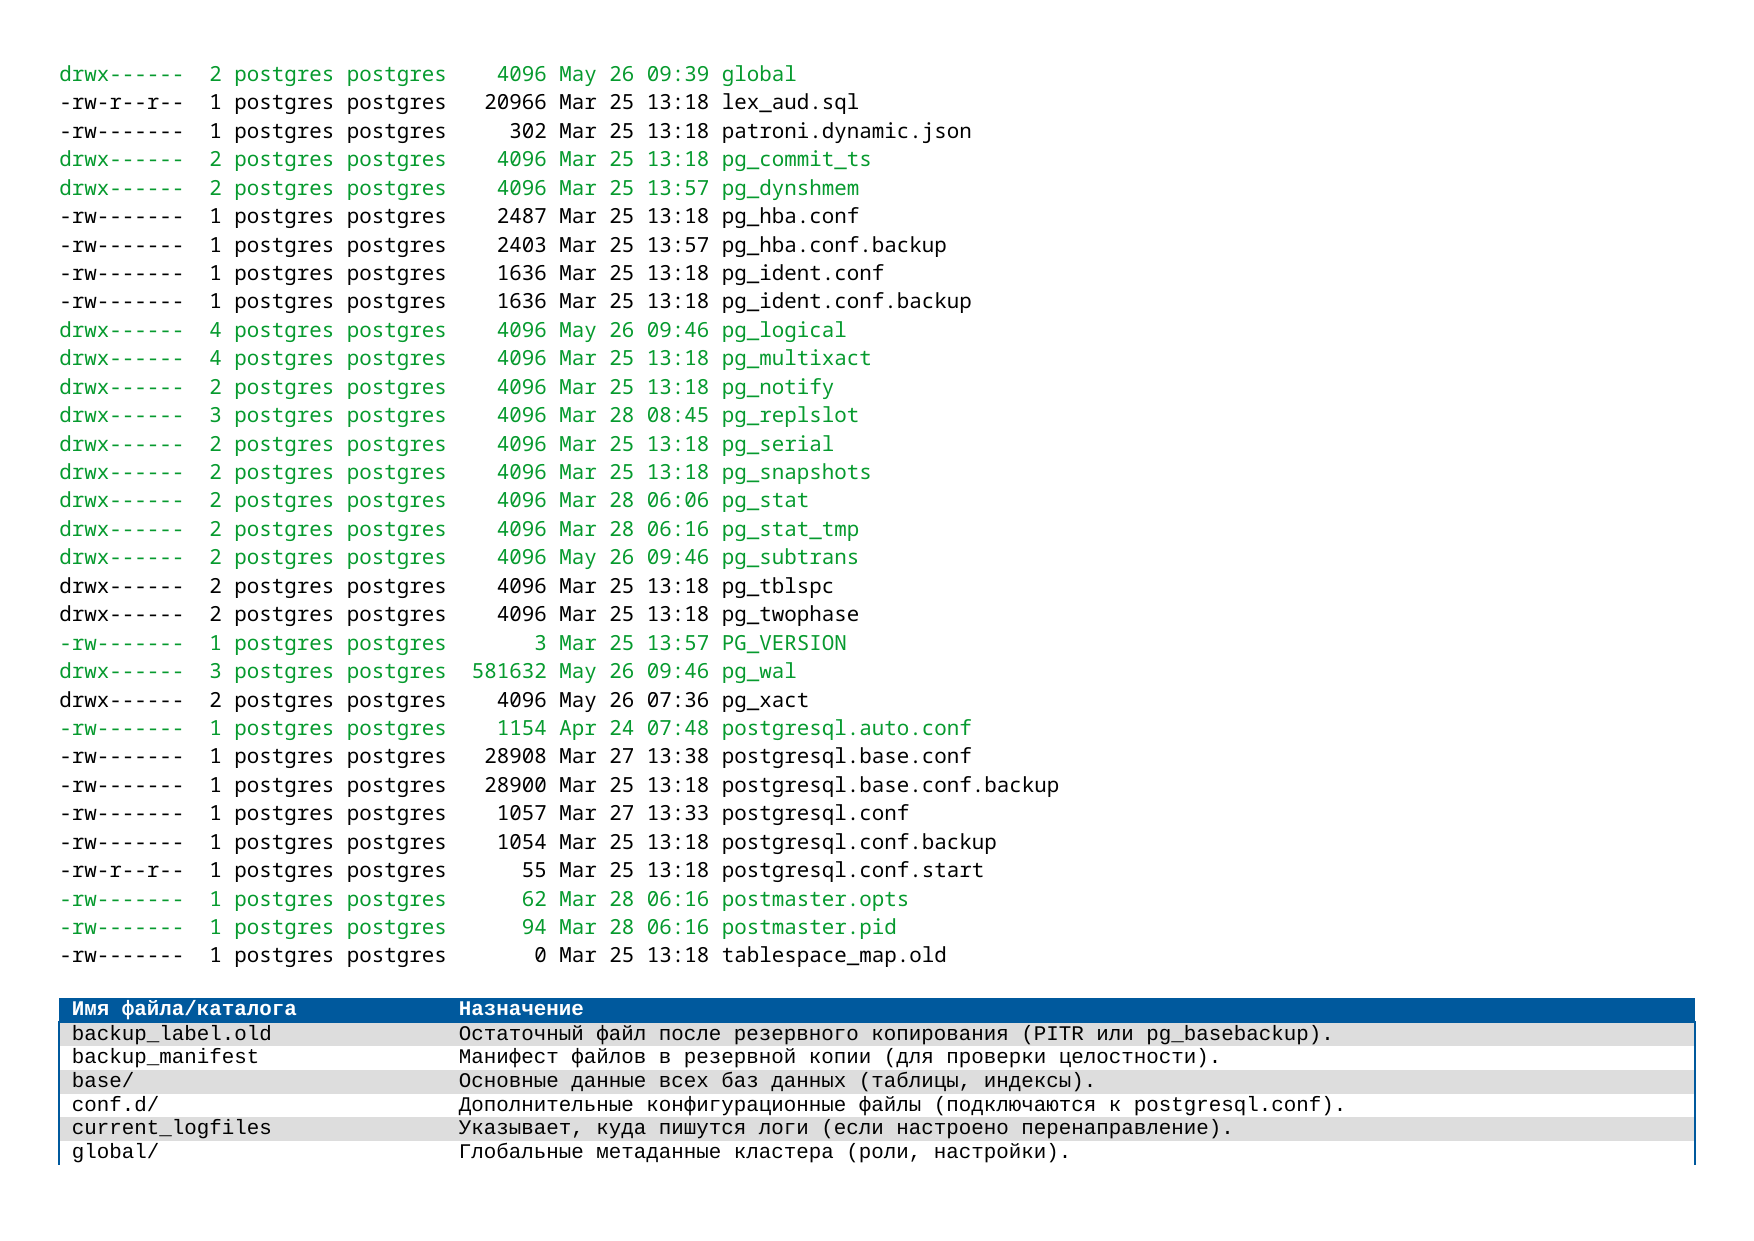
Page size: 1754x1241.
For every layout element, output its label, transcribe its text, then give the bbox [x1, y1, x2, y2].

table_cell current_logfiles [60, 1117, 446, 1141]
table_cell Дополнительные конфигурационные файлы (подключаются к postgresql.conf). [446, 1094, 1694, 1117]
text -rw------- 1 postgres postgres 28900 Mar 25 13:18 postgresql.base.conf.backup [59, 770, 1695, 798]
text drwx------ 2 postgres postgres 4096 Mar 28 06:06 pg_stat [59, 486, 1695, 514]
text drwx------ 2 postgres postgres 4096 Mar 25 13:18 pg_snapshots [59, 457, 1695, 486]
text -rw------- 1 postgres postgres 1636 Mar 25 13:18 pg_ident.conf.backup [59, 287, 1695, 315]
text drwx------ 2 postgres postgres 4096 Mar 25 13:18 pg_twophase [59, 599, 1695, 628]
text -rw------- 1 postgres postgres 1154 Apr 24 07:48 postgresql.auto.conf [59, 713, 1695, 742]
text -rw------- 1 postgres postgres 1054 Mar 25 13:18 postgresql.conf.backup [59, 827, 1695, 855]
table_cell global/ [60, 1141, 446, 1164]
text drwx------ 2 postgres postgres 4096 Mar 25 13:18 pg_tblspc [59, 571, 1695, 599]
text drwx------ 2 postgres postgres 4096 May 26 09:46 pg_subtrans [59, 542, 1695, 571]
text drwx------ 2 postgres postgres 4096 Mar 25 13:18 pg_commit_ts [59, 144, 1695, 173]
text drwx------ 2 postgres postgres 4096 May 26 07:36 pg_xact [59, 685, 1695, 713]
text -rw------- 1 postgres postgres 2487 Mar 25 13:18 pg_hba.conf [59, 201, 1695, 230]
table_cell base/ [60, 1070, 446, 1094]
text drwx------ 2 postgres postgres 4096 Mar 25 13:18 pg_serial [59, 429, 1695, 457]
text drwx------ 3 postgres postgres 4096 Mar 28 08:45 pg_replslot [59, 400, 1695, 429]
table_cell Манифест файлов в резервной копии (для проверки целостности). [446, 1046, 1694, 1070]
text drwx------ 2 postgres postgres 4096 May 26 09:39 global [59, 59, 1695, 87]
table_header Имя файла/каталога [59, 998, 446, 1021]
text -rw-r--r-- 1 postgres postgres 55 Mar 25 13:18 postgresql.conf.start [59, 855, 1695, 884]
table_cell Основные данные всех баз данных (таблицы, индексы). [446, 1070, 1694, 1094]
table_cell backup_label.old [60, 1023, 446, 1046]
text -rw------- 1 postgres postgres 1057 Mar 27 13:33 postgresql.conf [59, 798, 1695, 827]
text -rw------- 1 postgres postgres 1636 Mar 25 13:18 pg_ident.conf [59, 258, 1695, 287]
table_cell conf.d/ [60, 1094, 446, 1117]
text -rw------- 1 postgres postgres 2403 Mar 25 13:57 pg_hba.conf.backup [59, 230, 1695, 258]
text drwx------ 2 postgres postgres 4096 Mar 28 06:16 pg_stat_tmp [59, 514, 1695, 542]
table_header Назначение [446, 998, 1695, 1021]
text -rw------- 1 postgres postgres 0 Mar 25 13:18 tablespace_map.old [59, 941, 1695, 969]
text -rw------- 1 postgres postgres 28908 Mar 27 13:38 postgresql.base.conf [59, 742, 1695, 770]
text -rw------- 1 postgres postgres 62 Mar 28 06:16 postmaster.opts [59, 884, 1695, 912]
text -rw------- 1 postgres postgres 94 Mar 28 06:16 postmaster.pid [59, 912, 1695, 941]
text -rw------- 1 postgres postgres 302 Mar 25 13:18 patroni.dynamic.json [59, 116, 1695, 144]
text drwx------ 2 postgres postgres 4096 Mar 25 13:57 pg_dynshmem [59, 173, 1695, 201]
table_cell Остаточный файл после резервного копирования (PITR или pg_basebackup). [446, 1023, 1694, 1046]
table_cell Указывает, куда пишутся логи (если настроено перенаправление). [446, 1117, 1694, 1141]
text drwx------ 2 postgres postgres 4096 Mar 25 13:18 pg_notify [59, 372, 1695, 400]
table_cell backup_manifest [60, 1046, 446, 1070]
text drwx------ 4 postgres postgres 4096 May 26 09:46 pg_logical [59, 315, 1695, 343]
text -rw------- 1 postgres postgres 3 Mar 25 13:57 PG_VERSION [59, 628, 1695, 656]
text drwx------ 4 postgres postgres 4096 Mar 25 13:18 pg_multixact [59, 343, 1695, 372]
table_cell Глобальные метаданные кластера (роли, настройки). [446, 1141, 1694, 1164]
text drwx------ 3 postgres postgres 581632 May 26 09:46 pg_wal [59, 656, 1695, 685]
text -rw-r--r-- 1 postgres postgres 20966 Mar 25 13:18 lex_aud.sql [59, 87, 1695, 116]
